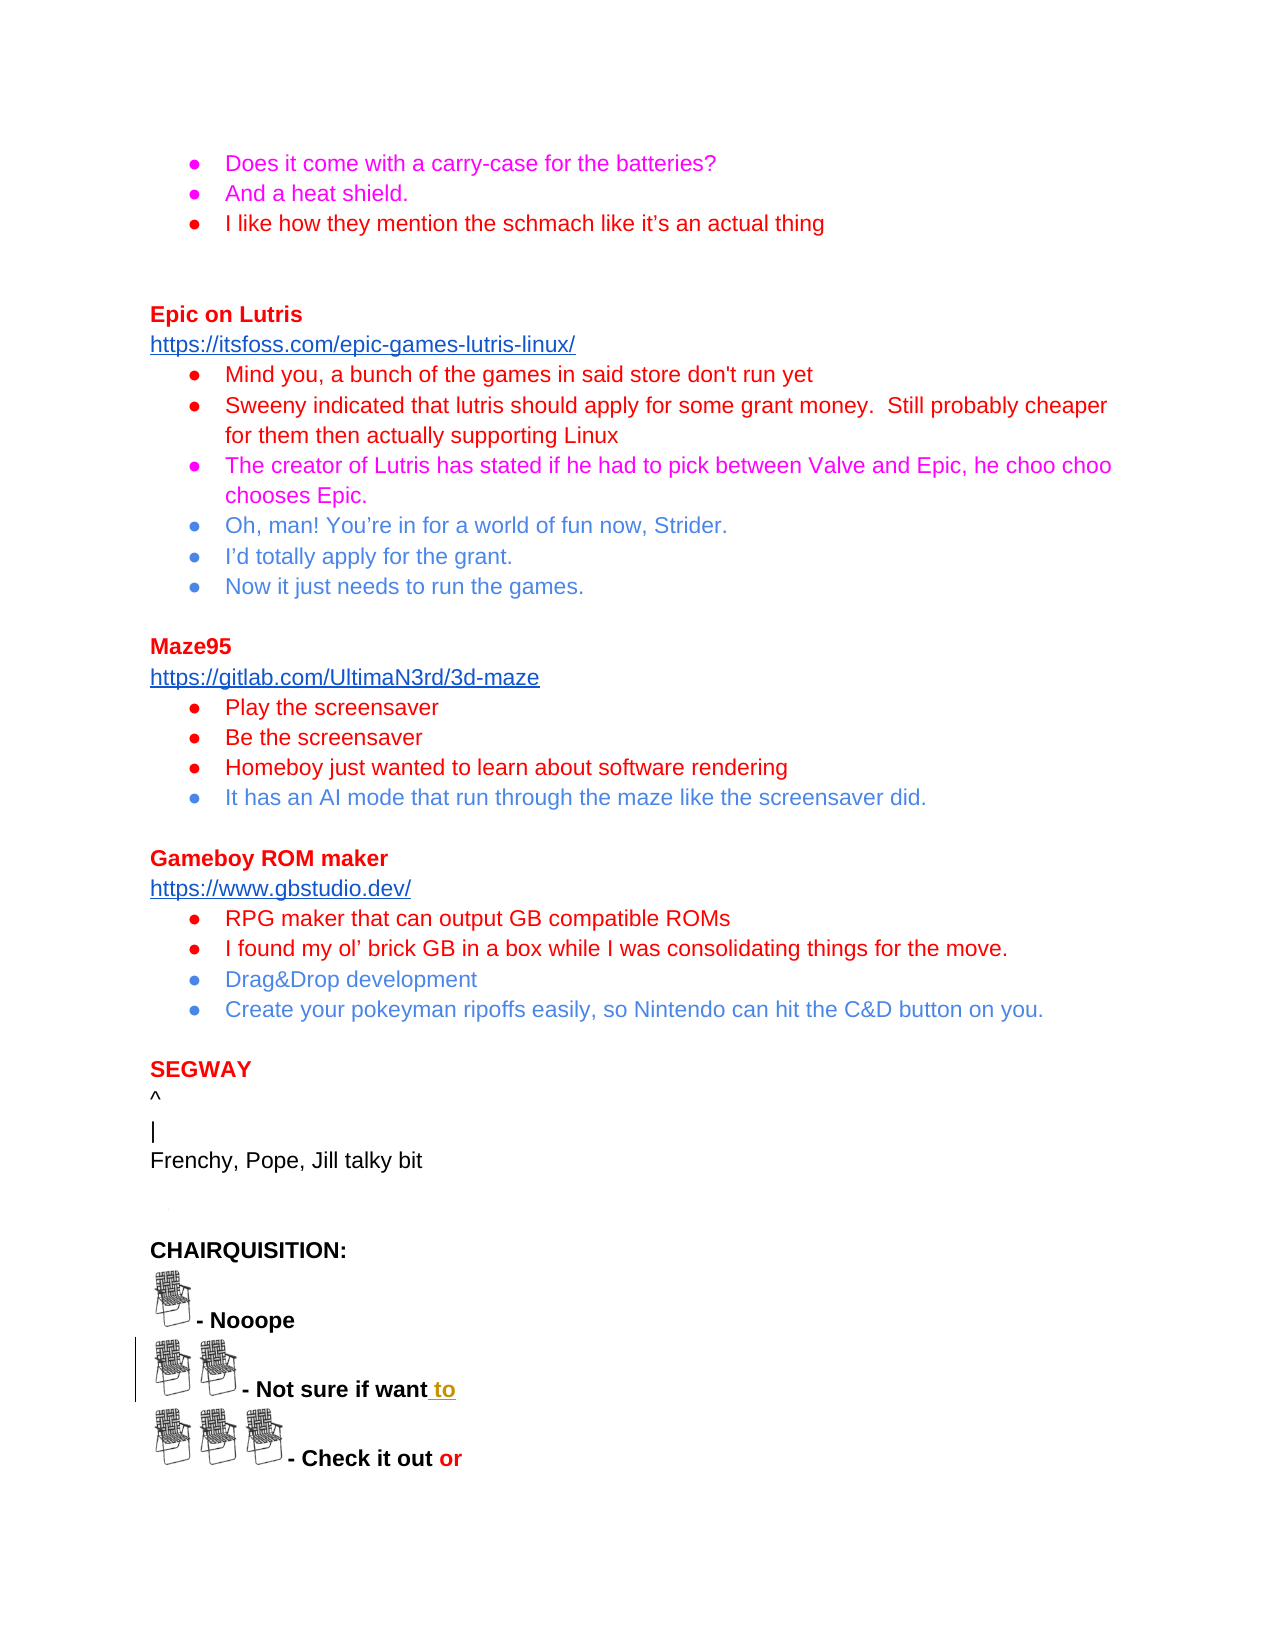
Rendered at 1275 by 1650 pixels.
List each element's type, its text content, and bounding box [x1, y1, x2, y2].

list Oh, man! You’re in for a world of fun now, Strider. [187, 512, 1125, 539]
list I like how they mention the schmach like it’s an actual thing [187, 210, 1125, 237]
text https://www.gbstudio.dev/ [150, 875, 1125, 901]
list Play the screensaver [187, 694, 1125, 720]
list I found my ol’ brick GB in a box while I was consolidating things for the move. [187, 935, 1125, 962]
picture [150, 1336, 242, 1398]
text SEGWAY [150, 1056, 1125, 1083]
text | [150, 1117, 1125, 1143]
list Be the screensaver [187, 724, 1125, 750]
text https://itsfoss.com/epic-games-lutris-linux/ [150, 331, 1125, 358]
list Mind you, a bunch of the games in said store don't run yet [187, 361, 1125, 388]
text CHAIRQUISITION: - Nooope [150, 1237, 1125, 1333]
text - Check it out or [150, 1406, 1125, 1471]
list RPG maker that can output GB compatible ROMs [187, 905, 1125, 932]
list Drag&Drop development [187, 966, 1125, 992]
list Homeboy just wanted to learn about software rendering [187, 754, 1125, 781]
list It has an AI mode that run through the maze like the screensaver did. [187, 784, 1125, 811]
text https://gitlab.com/UltimaN3rd/3d-maze [150, 663, 1125, 690]
list Create your pokeyman ripoffs easily, so Nintendo can hit the C&D button on you. [187, 996, 1125, 1022]
picture [150, 1406, 288, 1467]
list The creator of Lutris has stated if he had to pick between Valve and Epic, he choo choo chooses Epic. [187, 452, 1125, 509]
list Does it come with a carry-case for the batteries? [187, 150, 1125, 176]
text Frenchy, Pope, Jill talky bit [150, 1147, 1125, 1173]
text Maze95 [150, 633, 1125, 660]
list I’d totally apply for the grant. [187, 543, 1125, 569]
text - Not sure if want to [150, 1337, 1125, 1402]
list Now it just needs to run the games. [187, 573, 1125, 599]
text Epic on Lutris [150, 301, 1125, 327]
list Sweeny indicated that lutris should apply for some grant money. Still probably cheaper for them then actually supporting Linux [187, 392, 1125, 448]
text Gameboy ROM maker [150, 845, 1125, 871]
picture [150, 1267, 196, 1329]
list And a heat shield. [187, 180, 1125, 207]
text ^ [150, 1086, 1125, 1113]
